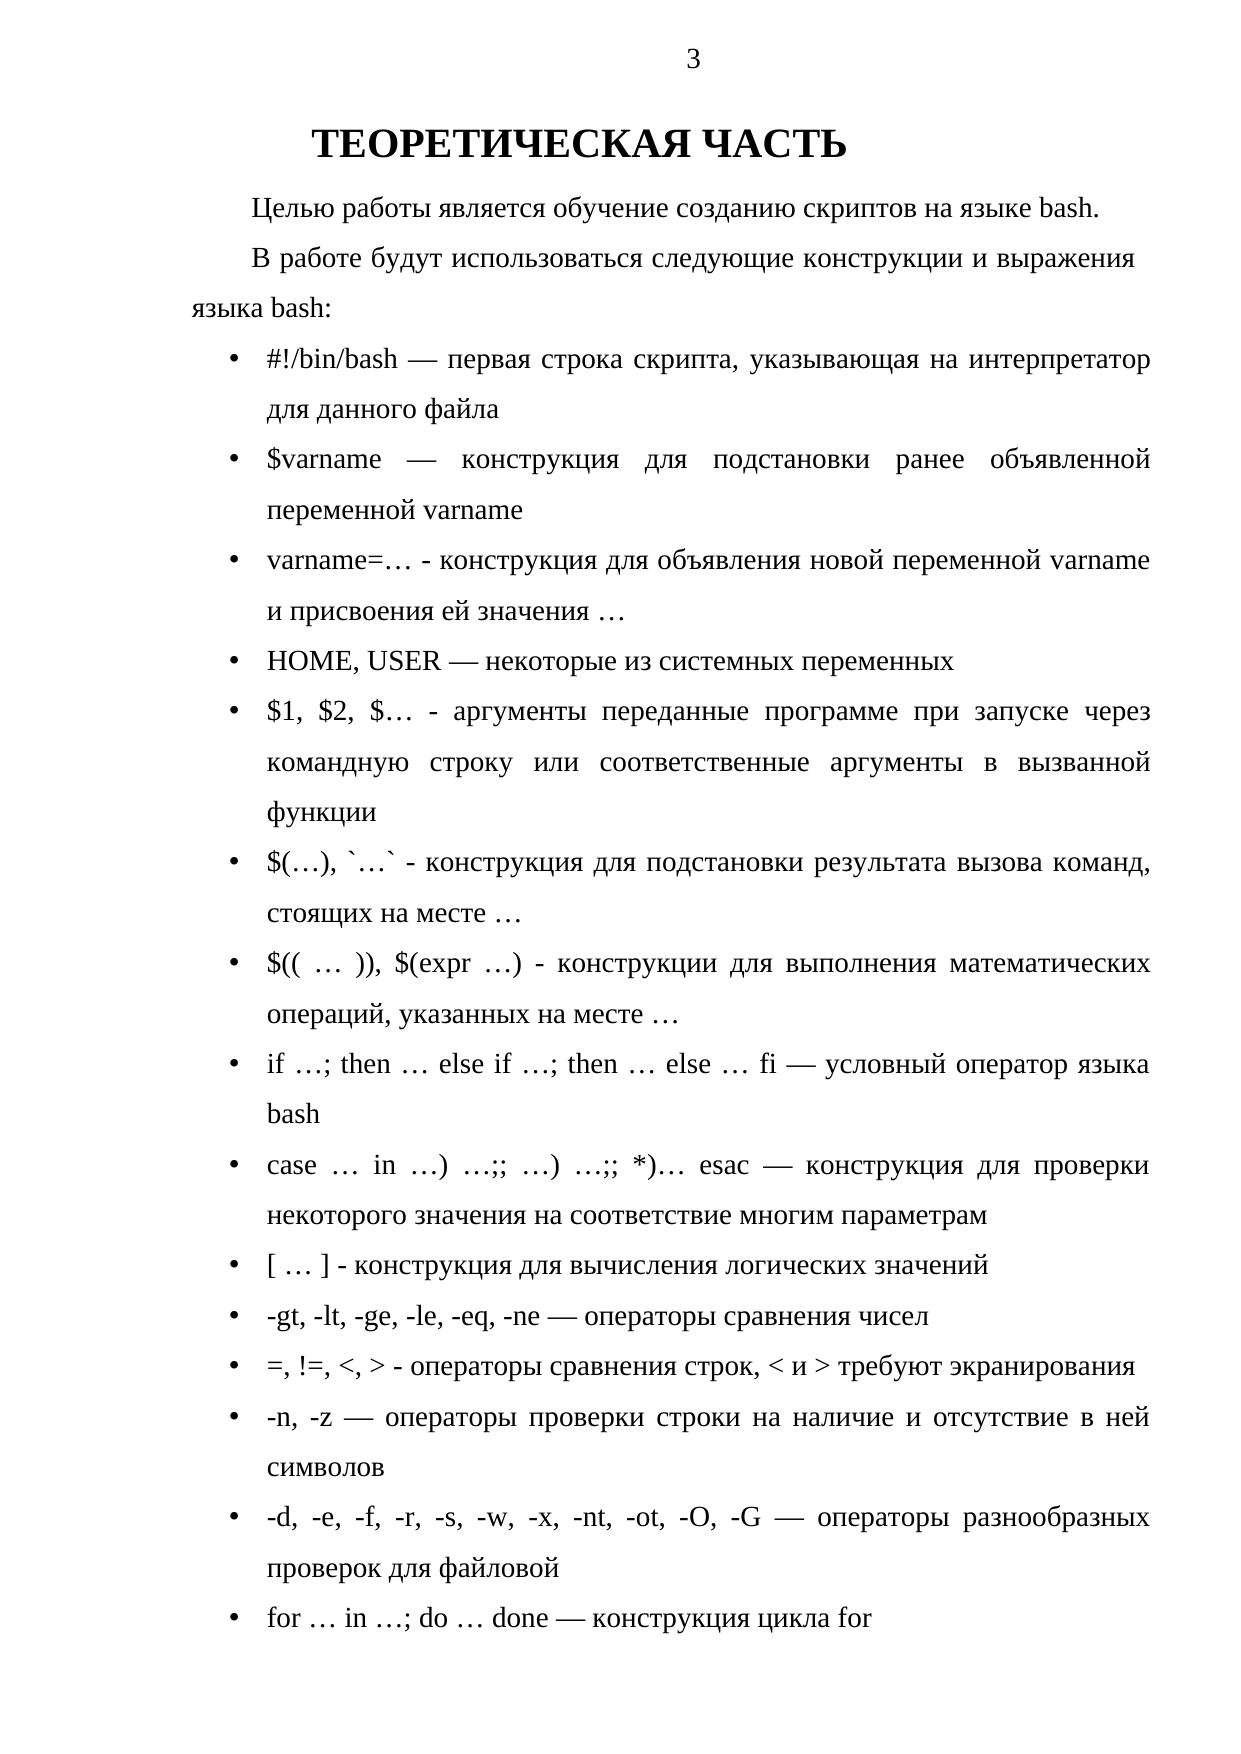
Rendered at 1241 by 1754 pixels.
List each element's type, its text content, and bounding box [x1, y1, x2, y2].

list varname=… - конструкция для объявления новой переменной varname и присвоения ей значения … [229, 542, 1152, 626]
list -d, -e, -f, -r, -s, -w, -x, -nt, -ot, -O, -G — операторы разнообразных проверок для файловой [229, 1499, 1152, 1583]
list #!/bin/bash — первая строка скрипта, указывающая на интерпретатор для данного файла [229, 341, 1152, 425]
list $(…), `…` - конструкция для подстановки результата вызова команд, стоящих на месте … [229, 844, 1152, 928]
subtitle ТЕОРЕТИЧЕСКАЯ ЧАСТЬ [177, 118, 982, 166]
list case … in …) …;; …) …;; *)… esac — конструкция для проверки некоторого значения на соответствие многим параметрам [229, 1147, 1152, 1231]
list =, !=, <, > - операторы сравнения строк, < и > требуют экранирования [229, 1348, 1152, 1382]
list for … in …; do … done — конструкция цикла for [229, 1600, 1152, 1634]
text Целью работы является обучение созданию скриптов на языке bash. [192, 190, 1136, 223]
list $varname — конструкция для подстановки ранее объявленной переменной varname [229, 442, 1152, 526]
list -n, -z — операторы проверки строки на наличие и отсутствие в ней символов [229, 1399, 1152, 1483]
list if …; then … else if …; then … else … fi — условный оператор языка bash [229, 1046, 1152, 1130]
text В работе будут использоваться следующие конструкции и выражения языка bash: [192, 240, 1136, 324]
list $(( … )), $(expr …) - конструкции для выполнения математических операций, указанных на месте … [229, 945, 1152, 1029]
list -gt, -lt, -ge, -le, -eq, -ne — операторы сравнения чисел [229, 1298, 1152, 1332]
list $1, $2, $… - аргументы переданные программе при запуске через командную строку или соответственные аргументы в вызванной функции [229, 693, 1152, 828]
list [ … ] - конструкция для вычисления логических значений [229, 1247, 1152, 1281]
list HOME, USER — некоторые из системных переменных [229, 643, 1152, 677]
